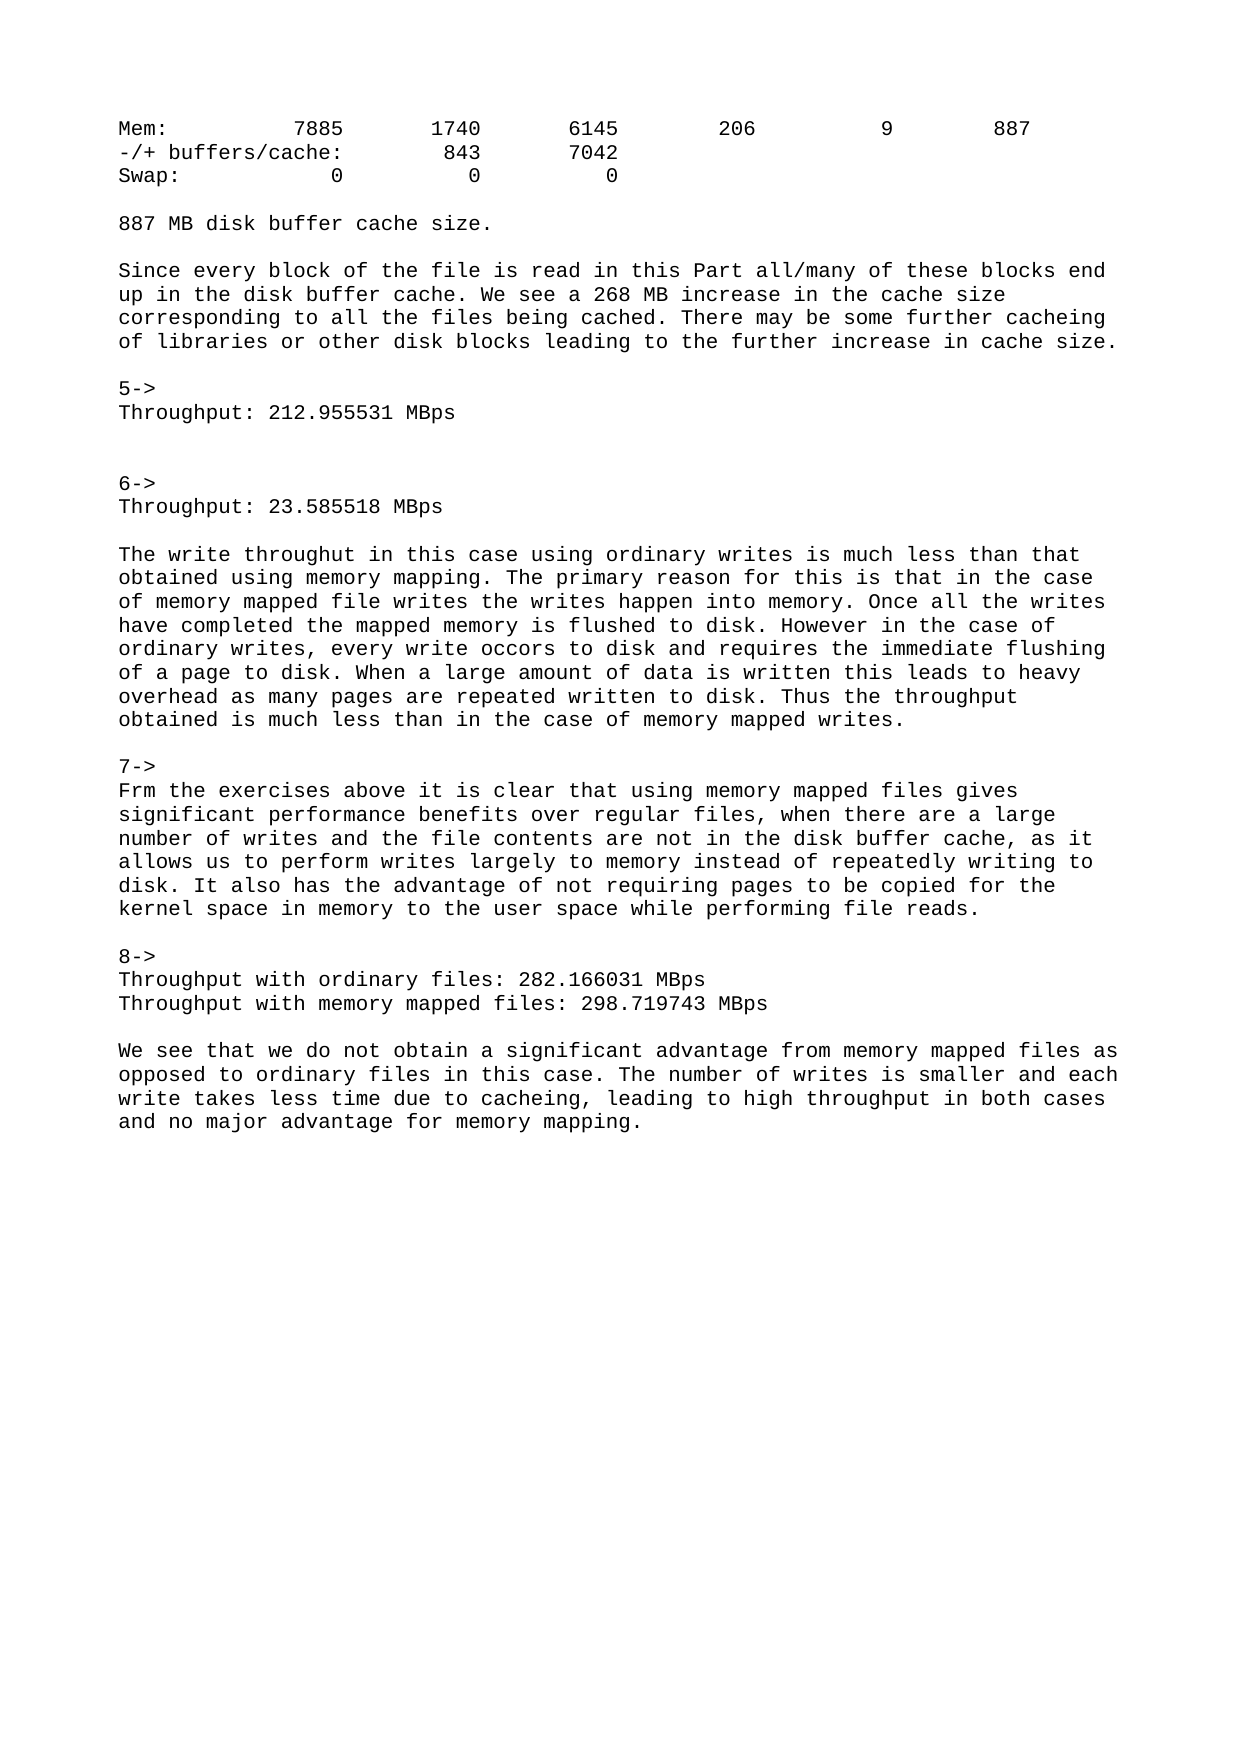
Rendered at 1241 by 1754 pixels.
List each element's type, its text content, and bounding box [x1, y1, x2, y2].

text Swap: 0 0 0 [118, 165, 1122, 189]
text 6-> [118, 473, 1122, 496]
text -/+ buffers/cache: 843 7042 [118, 142, 1122, 165]
text Frm the exercises above it is clear that using memory mapped files gives significant performance benefits over regular files, when there are a large number of writes and the file contents are not in the disk buffer cache, as it allows us to perform writes largely to memory instead of repeatedly writing to disk. It also has the advantage of not requiring pages to be copied for the kernel space in memory to the user space while performing file reads. [118, 780, 1122, 922]
text 887 MB disk buffer cache size. [118, 213, 1122, 236]
text Throughput with memory mapped files: 298.719743 MBps [118, 993, 1122, 1017]
text 8-> [118, 946, 1122, 969]
text 7-> [118, 757, 1122, 780]
text Mem: 7885 1740 6145 206 9 887 [118, 118, 1122, 142]
text Since every block of the file is read in this Part all/many of these blocks end up in the disk buffer cache. We see a 268 MB increase in the cache size corresponding to all the files being cached. There may be some further cacheing of libraries or other disk blocks leading to the further increase in cache size. [118, 260, 1122, 354]
text We see that we do not obtain a significant advantage from memory mapped files as opposed to ordinary files in this case. The number of writes is smaller and each write takes less time due to cacheing, leading to high throughput in both cases and no major advantage for memory mapping. [118, 1040, 1122, 1135]
text Throughput: 212.955531 MBps [118, 402, 1122, 426]
text Throughput with ordinary files: 282.166031 MBps [118, 969, 1122, 993]
text Throughput: 23.585518 MBps [118, 496, 1122, 520]
text 5-> [118, 378, 1122, 402]
text The write throughut in this case using ordinary writes is much less than that obtained using memory mapping. The primary reason for this is that in the case of memory mapped file writes the writes happen into memory. Once all the writes have completed the mapped memory is flushed to disk. However in the case of ordinary writes, every write occors to disk and requires the immediate flushing of a page to disk. When a large amount of data is written this leads to heavy overhead as many pages are repeated written to disk. Thus the throughput obtained is much less than in the case of memory mapped writes. [118, 544, 1122, 733]
